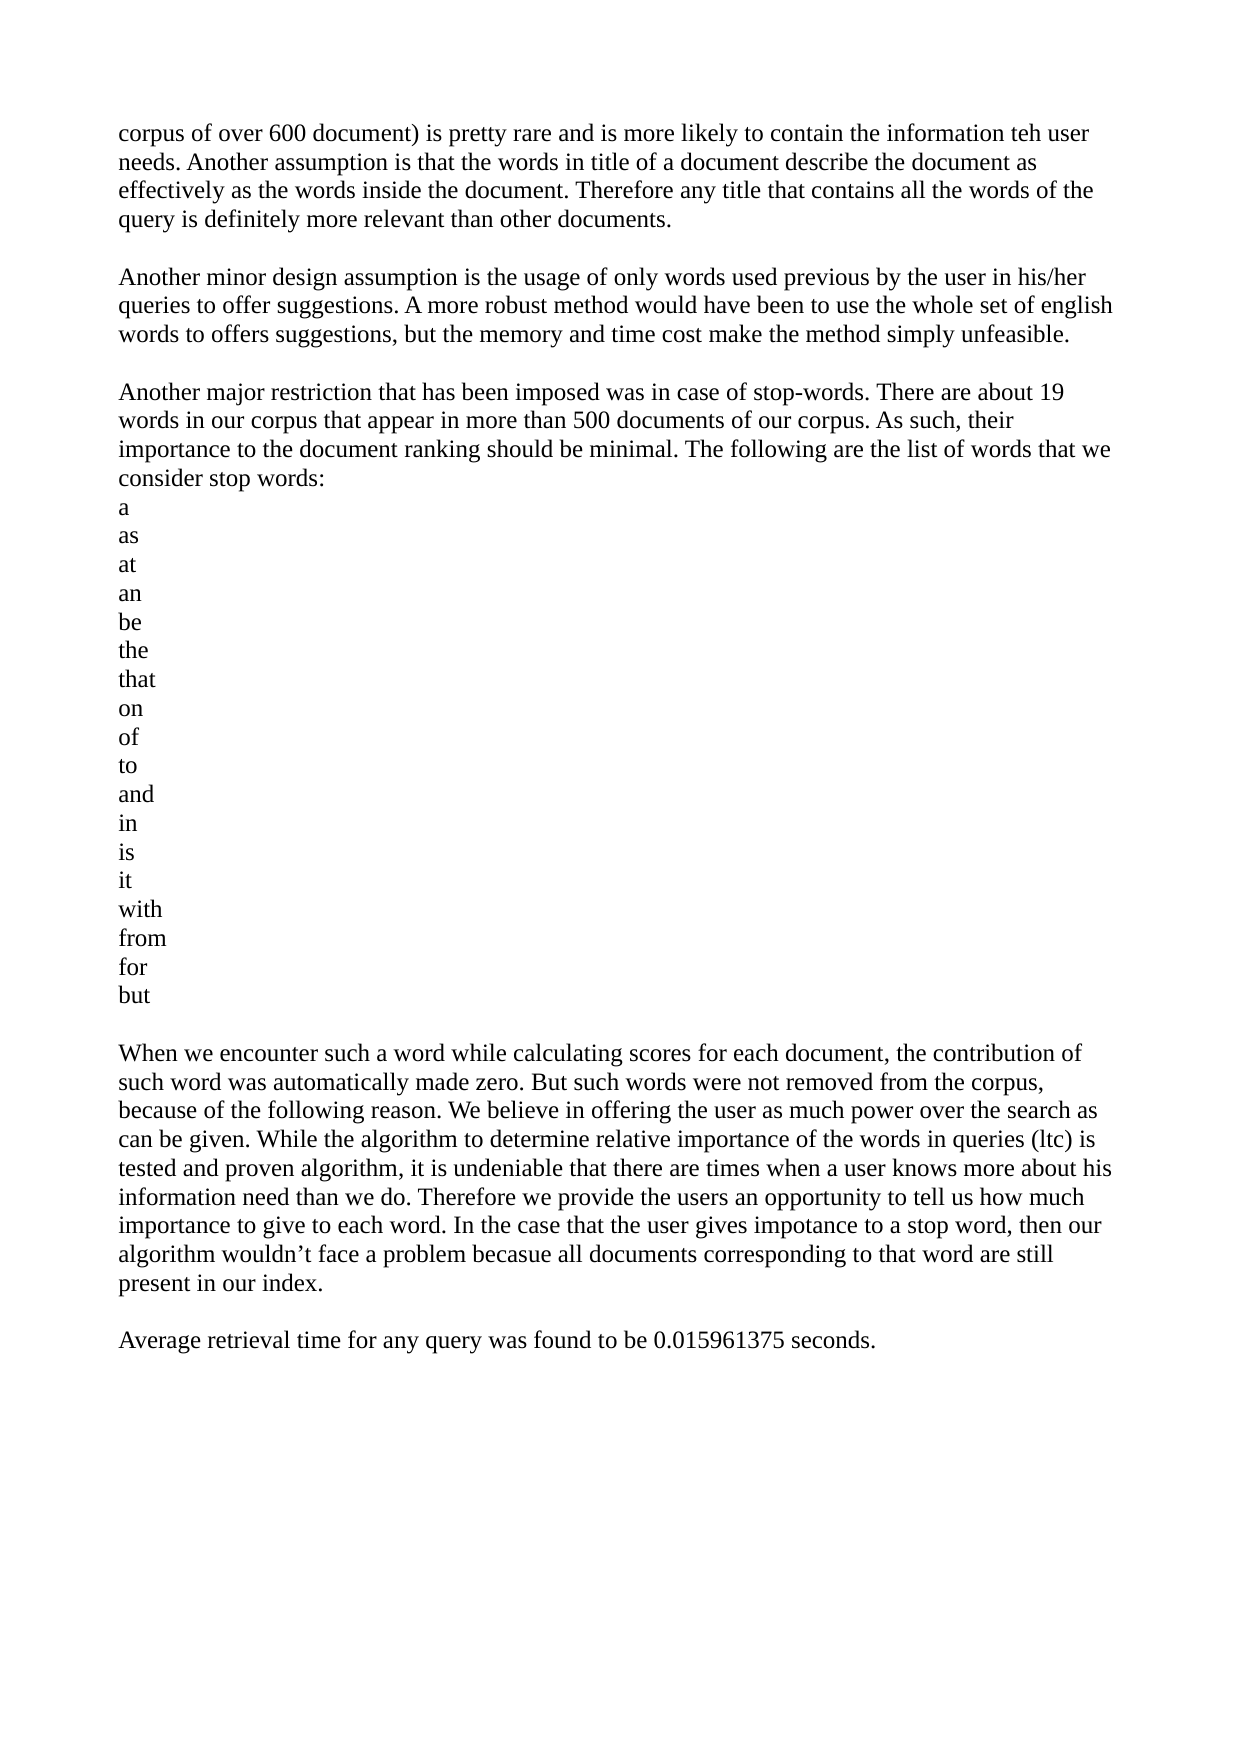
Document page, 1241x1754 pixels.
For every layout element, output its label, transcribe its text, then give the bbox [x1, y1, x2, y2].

text at [118, 549, 1122, 578]
text as [118, 521, 1122, 549]
text Another minor design assumption is the usage of only words used previous by the user in his/her queries to offer suggestions. A more robust method would have been to use the whole set of english words to offers suggestions, but the memory and time cost make the method simply unfeasible. [118, 262, 1122, 348]
text and [118, 779, 1122, 808]
text in [118, 808, 1122, 837]
text is [118, 837, 1122, 866]
text that [118, 664, 1122, 693]
text a [118, 492, 1122, 521]
text an [118, 578, 1122, 607]
text with [118, 894, 1122, 923]
text Average retrieval time for any query was found to be 0.015961375 seconds. [118, 1326, 1122, 1354]
text from [118, 923, 1122, 952]
text Another major restriction that has been imposed was in case of stop-words. There are about 19 words in our corpus that appear in more than 500 documents of our corpus. As such, their importance to the document ranking should be minimal. The following are the list of words that we consider stop words: [118, 377, 1122, 492]
text for [118, 952, 1122, 981]
text corpus of over 600 document) is pretty rare and is more likely to contain the information teh user needs. Another assumption is that the words in title of a document describe the document as effectively as the words inside the document. Therefore any title that contains all the words of the query is definitely more relevant than other documents. [118, 118, 1122, 233]
text When we encounter such a word while calculating scores for each document, the contribution of such word was automatically made zero. But such words were not removed from the corpus, because of the following reason. We believe in offering the user as much power over the search as can be given. While the algorithm to determine relative importance of the words in queries (ltc) is tested and proven algorithm, it is undeniable that there are times when a user knows more about his information need than we do. Therefore we provide the users an opportunity to tell us how much importance to give to each word. In the case that the user gives impotance to a stop word, then our algorithm wouldn’t face a problem becasue all documents corresponding to that word are still present in our index. [118, 1038, 1122, 1297]
text to [118, 751, 1122, 779]
text of [118, 722, 1122, 751]
text the [118, 636, 1122, 664]
text on [118, 693, 1122, 722]
text but [118, 981, 1122, 1009]
text it [118, 866, 1122, 894]
text be [118, 607, 1122, 636]
